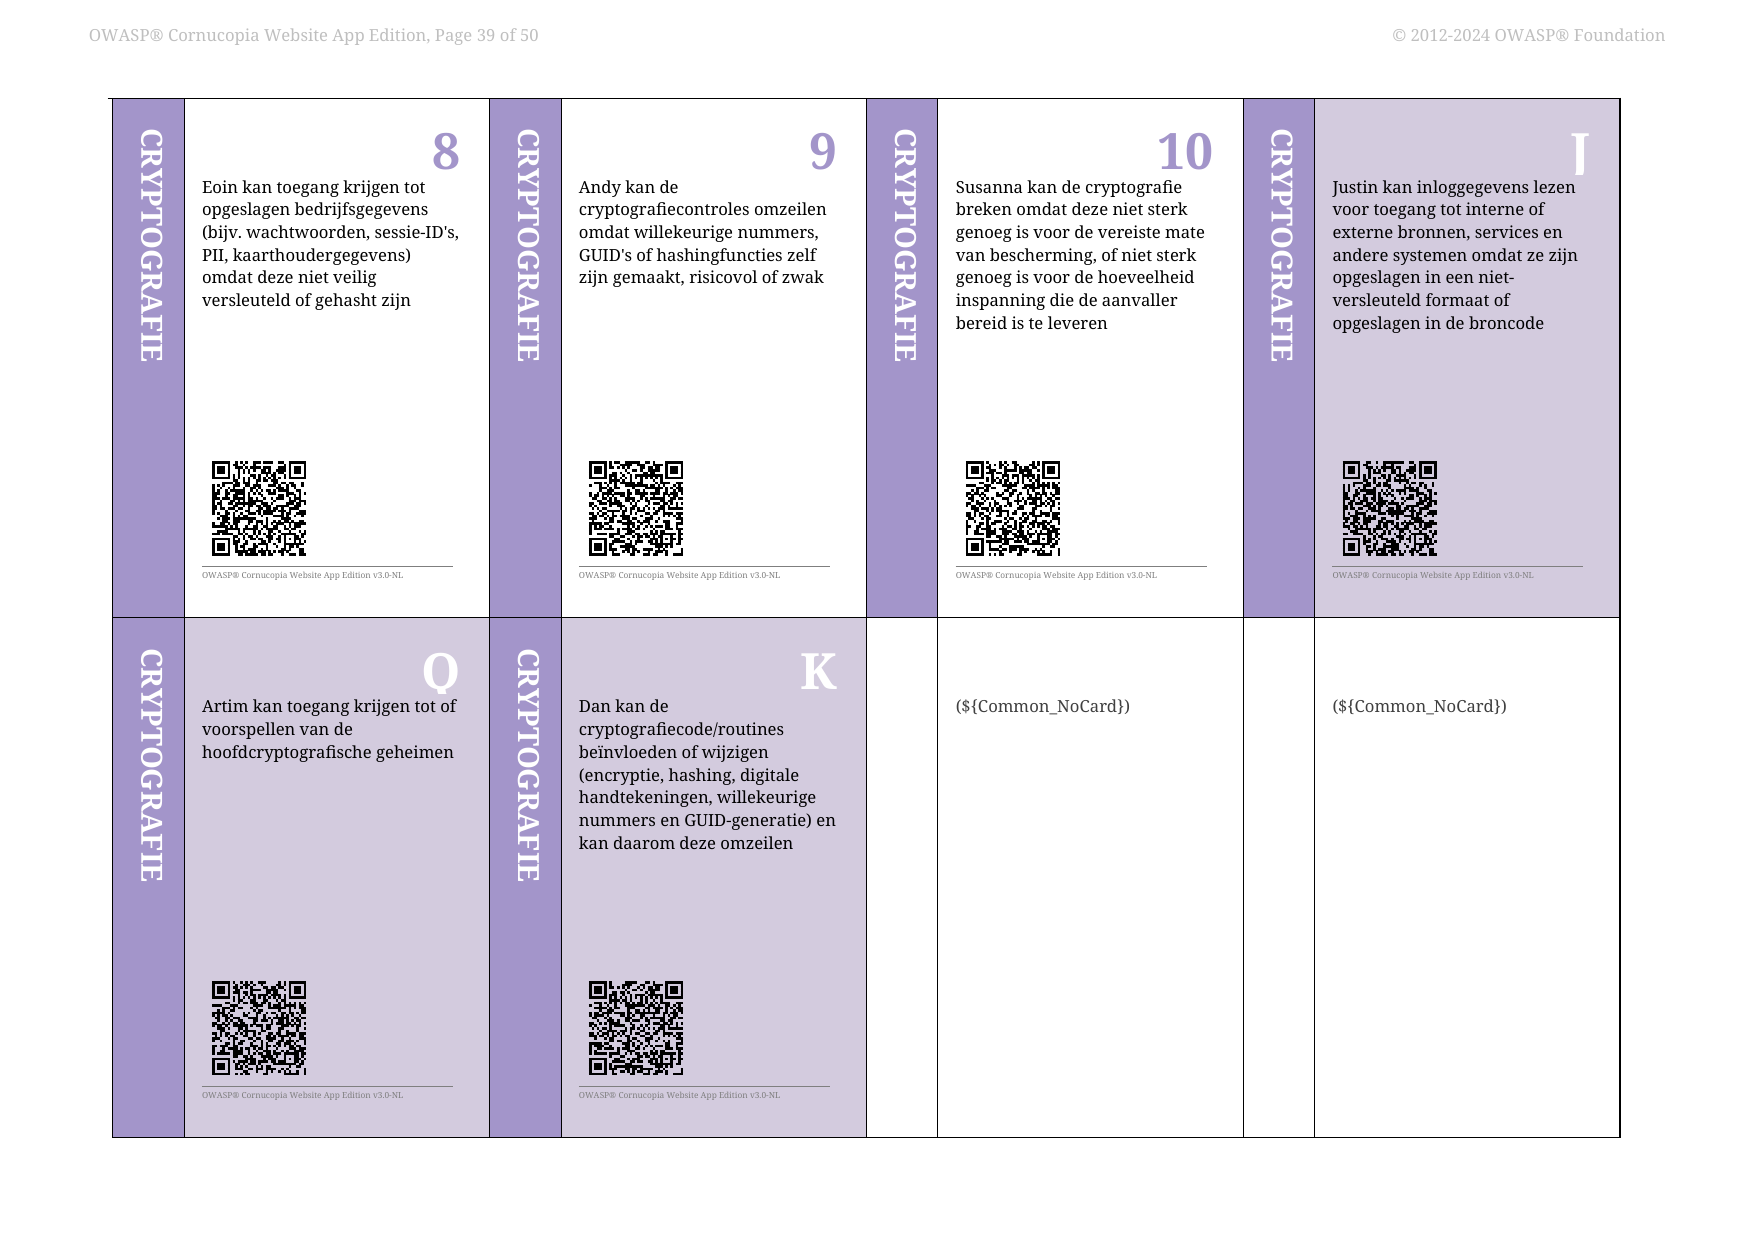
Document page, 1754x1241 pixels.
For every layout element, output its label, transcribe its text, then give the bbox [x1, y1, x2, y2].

table_cell (${Common_NoCard}) [1315, 694, 1619, 930]
table_cell Eoin kan toegang krijgen tot opgeslagen bedrijfsgegevens (bijv. wachtwoorden, sessie-ID's, PII, kaarthoudergegevens) omdat deze niet veilig versleuteld of gehasht zijn [185, 174, 489, 411]
table_cell [185, 411, 489, 617]
table_header [202, 931, 453, 1086]
table_cell [562, 411, 866, 617]
table_header 9 [562, 99, 866, 174]
table_cell Q [185, 618, 489, 694]
table_header J [1315, 99, 1619, 174]
table_cell [562, 930, 866, 1137]
table_cell OWASP® Cornucopia Website App Edition v3.0-NL [579, 1087, 830, 1101]
table_cell [1315, 411, 1619, 617]
table_header CRYPTOGRAFIE [1244, 99, 1314, 617]
table_header [108, 99, 112, 1137]
table_cell CRYPTOGRAFIE [113, 618, 184, 1137]
table_cell OWASP® Cornucopia Website App Edition v3.0-NL [579, 567, 830, 581]
table_cell Susanna kan de cryptografie breken omdat deze niet sterk genoeg is voor de vereiste mate van bescherming, of niet sterk genoeg is voor de hoeveelheid inspanning die de aanvaller bereid is te leveren [938, 174, 1243, 411]
table_cell [185, 930, 489, 1137]
table_cell Artim kan toegang krijgen tot of voorspellen van de hoofdcryptografische geheimen [185, 694, 489, 930]
table_header [1332, 412, 1583, 566]
table_header CRYPTOGRAFIE [490, 99, 561, 617]
table_header 8 [185, 99, 489, 174]
table_cell OWASP® Cornucopia Website App Edition v3.0-NL [202, 1087, 453, 1101]
table_header [579, 412, 830, 566]
table_header [579, 931, 830, 1086]
table_header [579, 1101, 830, 1137]
table_cell [938, 930, 1243, 1137]
table_cell [1315, 930, 1619, 1137]
table_cell [938, 411, 1243, 617]
table_cell (${Common_NoCard}) [938, 694, 1243, 930]
table_cell [1315, 618, 1619, 694]
table_header CRYPTOGRAFIE [113, 99, 184, 617]
table_cell Andy kan de cryptografiecontroles omzeilen omdat willekeurige nummers, GUID's of hashingfuncties zelf zijn gemaakt, risicovol of zwak [562, 174, 866, 411]
table_cell [867, 618, 937, 1137]
table_cell [1244, 618, 1314, 1137]
table_header [956, 412, 1207, 566]
table_header 10 [938, 99, 1243, 174]
table_header CRYPTOGRAFIE [867, 99, 937, 617]
table_cell OWASP® Cornucopia Website App Edition v3.0-NL [956, 567, 1207, 581]
table_cell OWASP® Cornucopia Website App Edition v3.0-NL [1332, 567, 1583, 581]
table_cell K [562, 618, 866, 694]
table_cell Justin kan inloggegevens lezen voor toegang tot interne of externe bronnen, services en andere systemen omdat ze zijn opgeslagen in een niet-versleuteld formaat of opgeslagen in de broncode [1315, 174, 1619, 411]
table_cell [938, 618, 1243, 694]
table_cell CRYPTOGRAFIE [490, 618, 561, 1137]
table_header [202, 412, 453, 566]
table_cell OWASP® Cornucopia Website App Edition v3.0-NL [202, 567, 453, 581]
table_cell Dan kan de cryptografiecode/routines beïnvloeden of wijzigen (encryptie, hashing, digitale handtekeningen, willekeurige nummers en GUID-generatie) en kan daarom deze omzeilen [562, 694, 866, 930]
